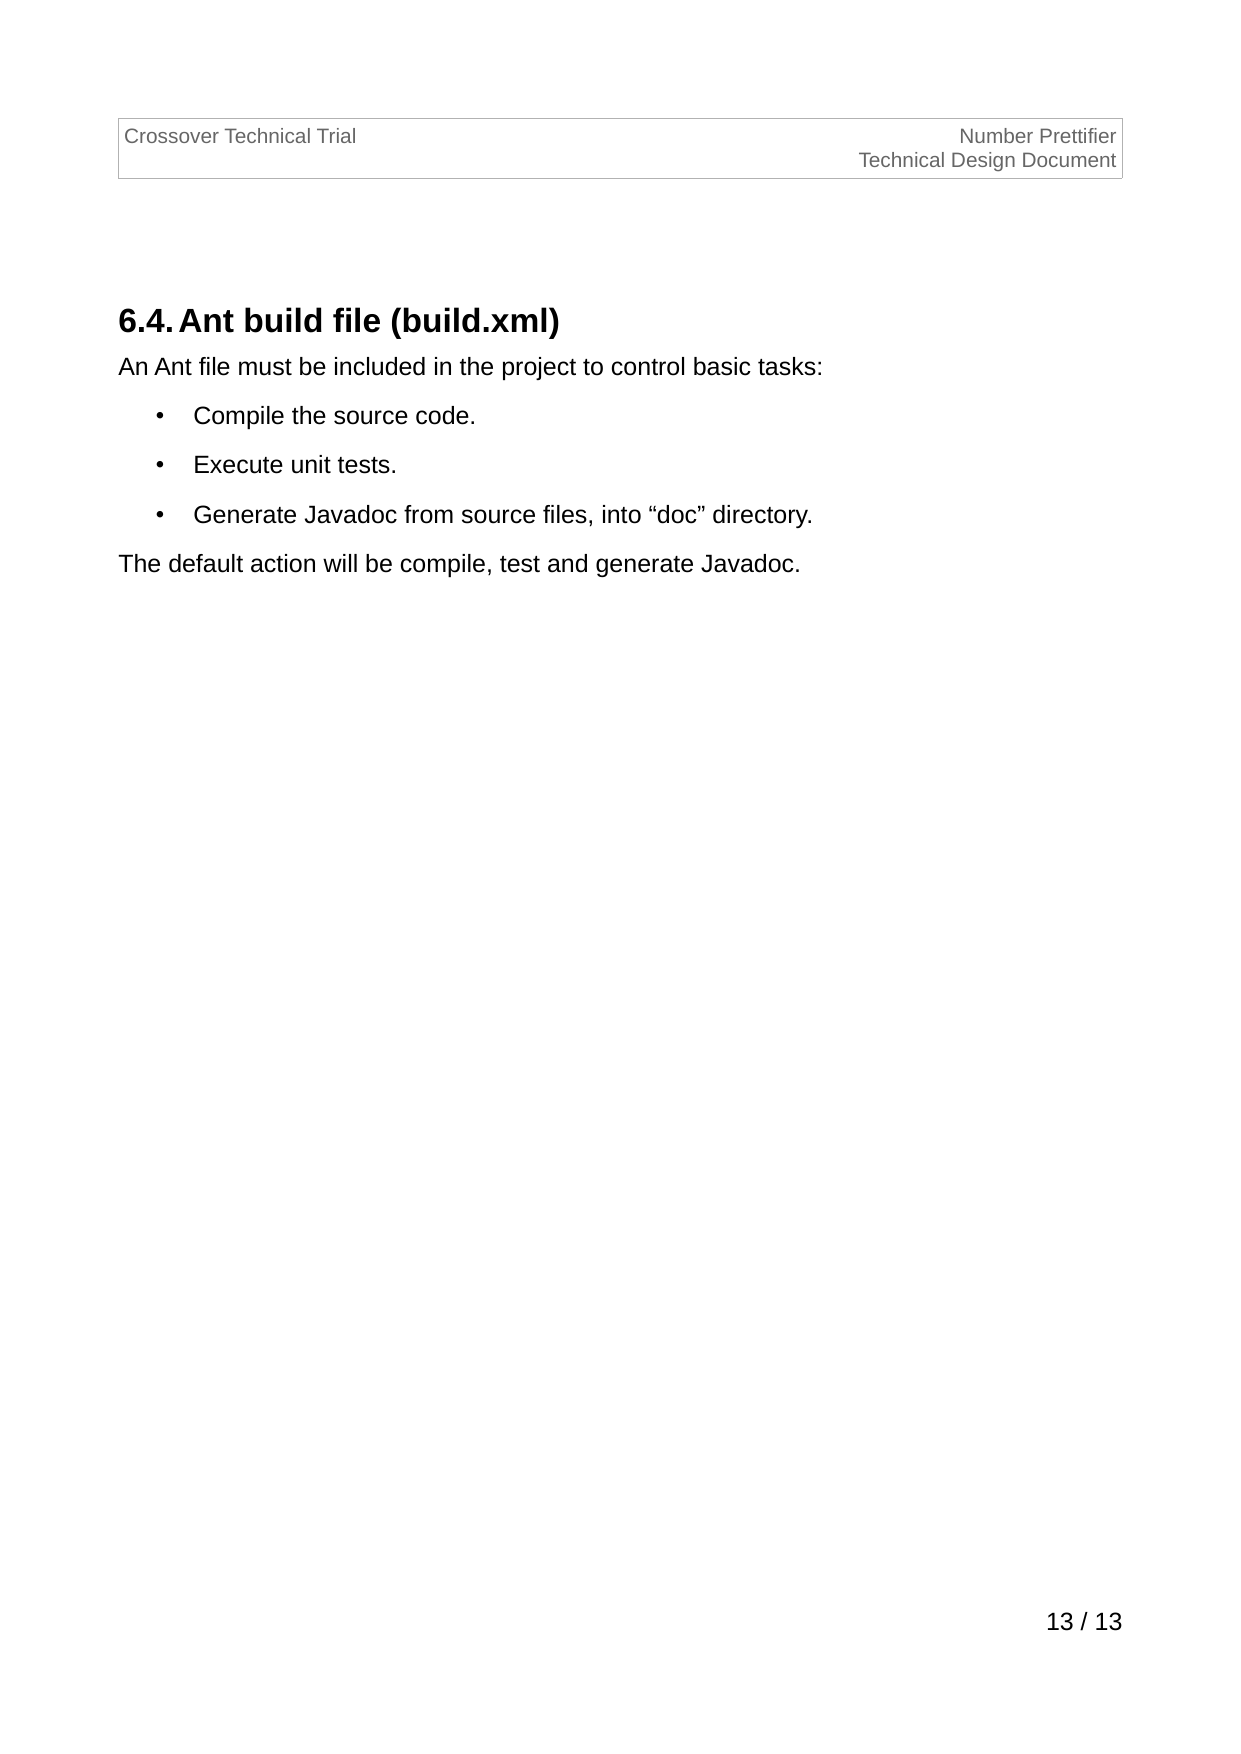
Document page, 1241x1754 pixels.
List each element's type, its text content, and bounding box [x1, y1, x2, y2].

subtitle Ant build file (build.xml) [118, 301, 1122, 340]
text The default action will be compile, test and generate Javadoc. [118, 549, 1122, 577]
list Execute unit tests. [156, 450, 1122, 479]
list Generate Javadoc from source files, into “doc” directory. [156, 499, 1122, 528]
list Compile the source code. [156, 401, 1122, 430]
text An Ant file must be included in the project to control basic tasks: [118, 352, 1122, 381]
